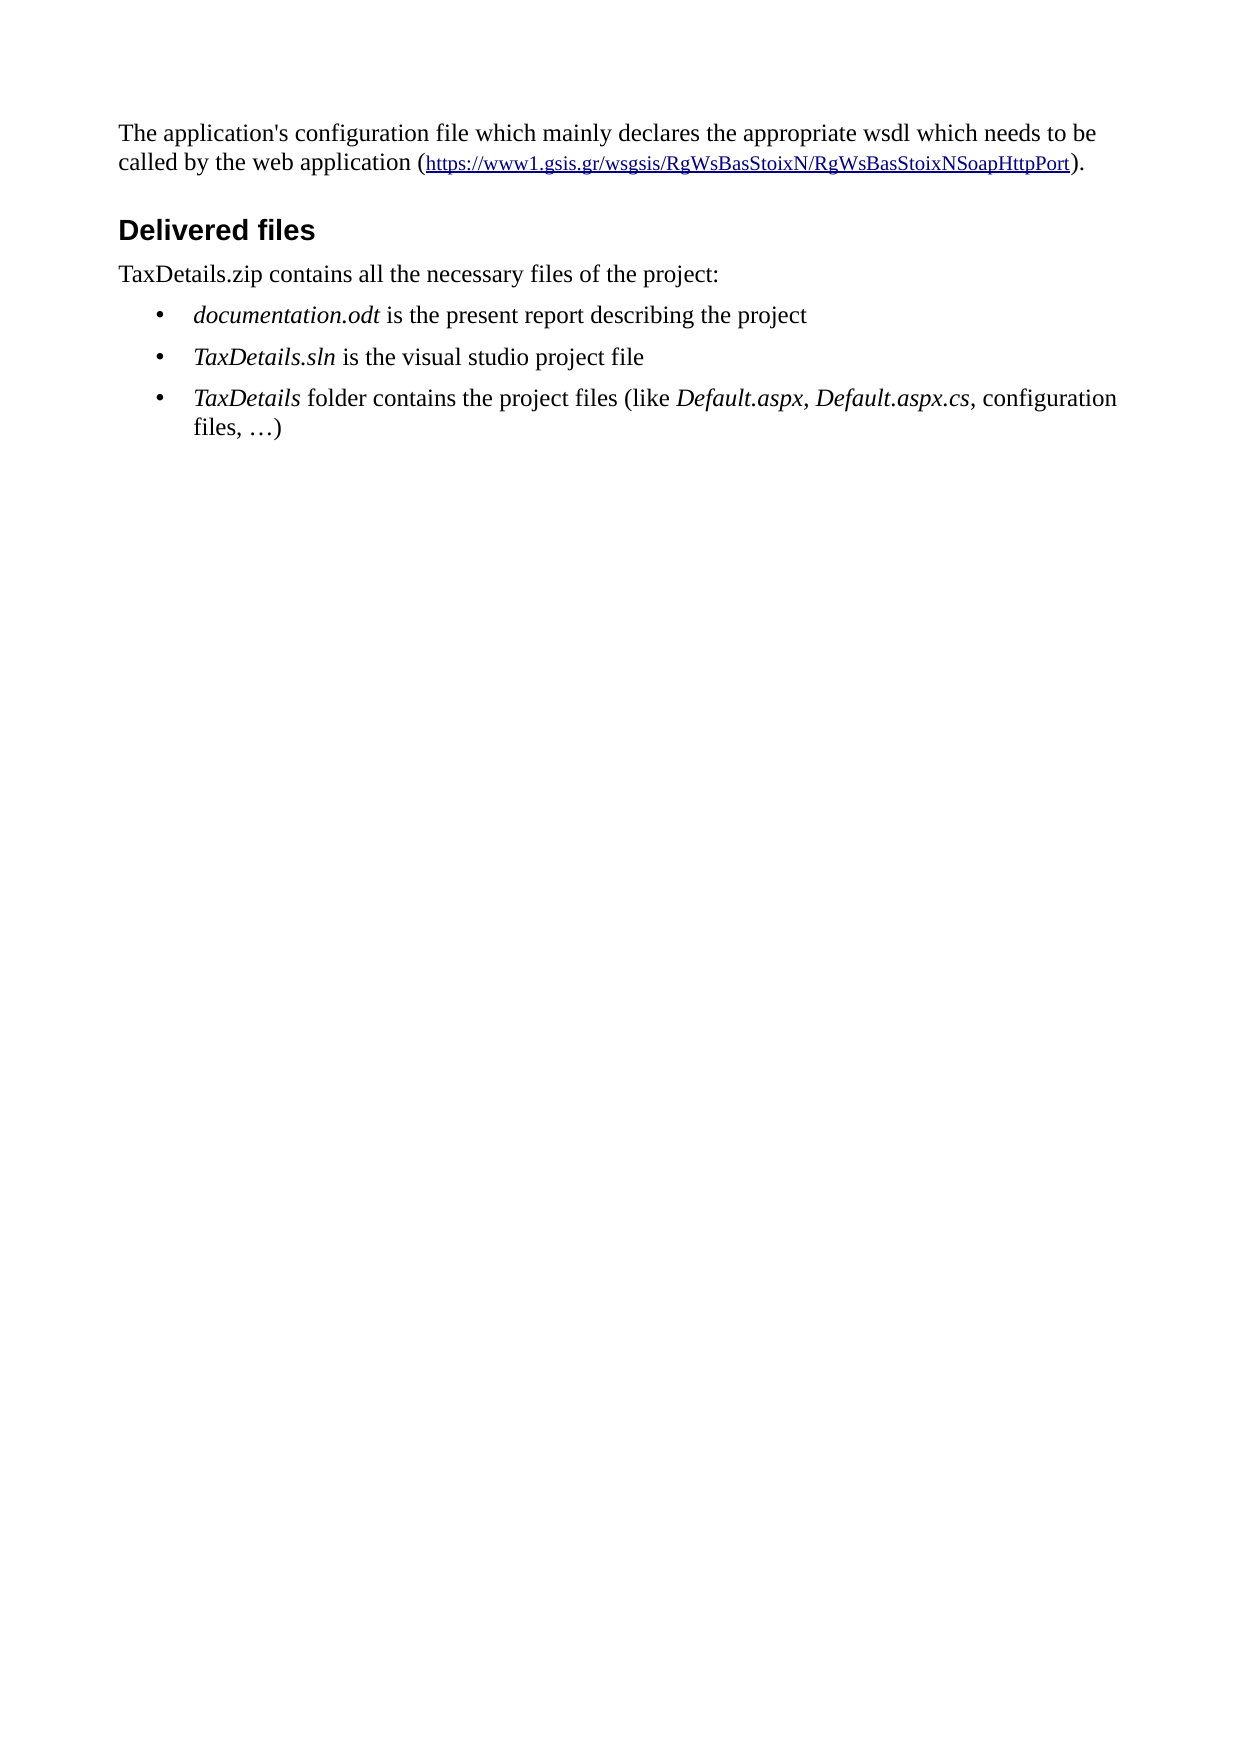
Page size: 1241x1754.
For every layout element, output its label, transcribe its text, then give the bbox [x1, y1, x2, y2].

subtitle Delivered files [118, 213, 1122, 247]
list TaxDetails.sln is the visual studio project file [156, 342, 1122, 370]
list TaxDetails folder contains the project files (like Default.aspx, Default.aspx.cs, configuration files, …) [156, 383, 1122, 440]
list documentation.odt is the present report describing the project [156, 300, 1122, 329]
text TaxDetails.zip contains all the necessary files of the project: [118, 259, 1122, 288]
text The application's configuration file which mainly declares the appropriate wsdl which needs to be called by the web application (https://www1.gsis.gr/wsgsis/RgWsBasStoixN/RgWsBasStoixNSoapHttpPort). [118, 118, 1122, 176]
